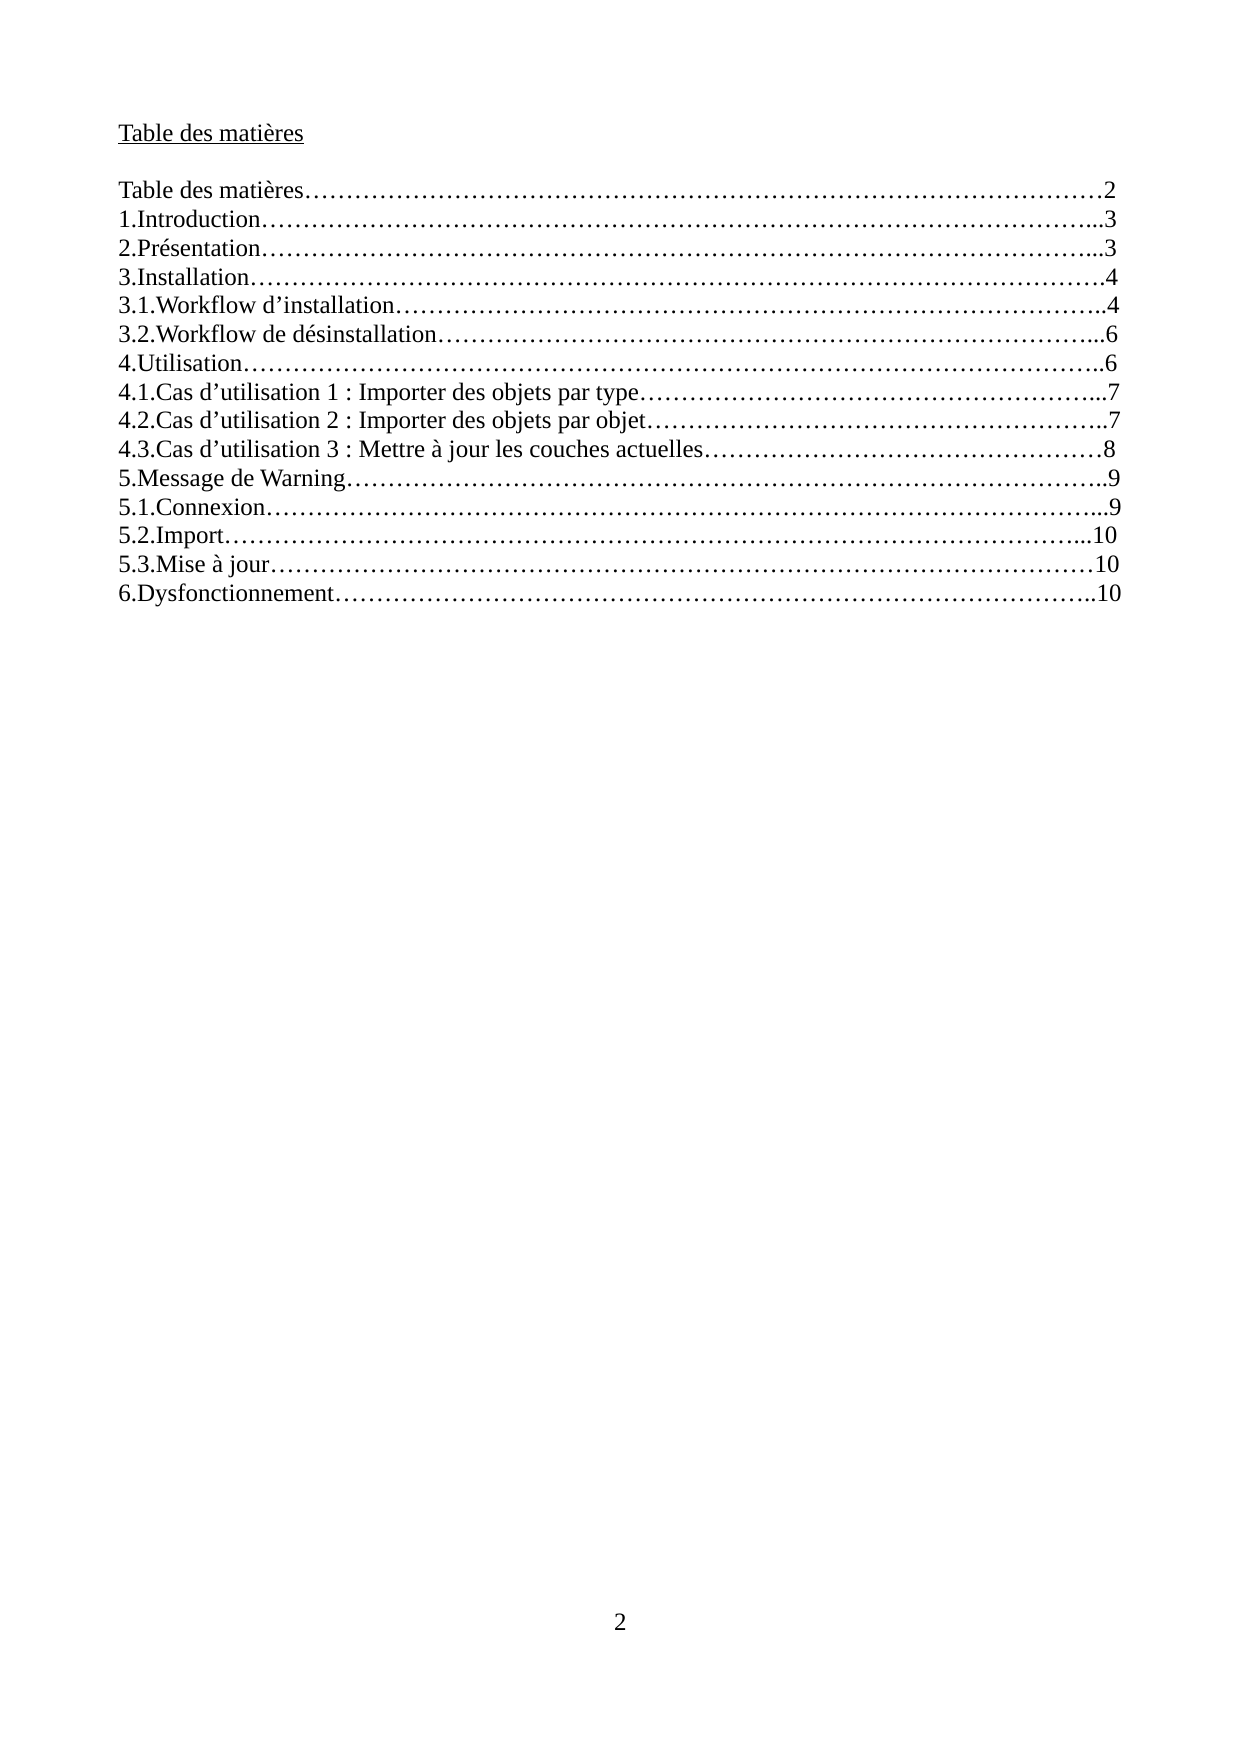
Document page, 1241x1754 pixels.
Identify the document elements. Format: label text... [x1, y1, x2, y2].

text 1.Introduction………………………………………………………………………………………...3 [118, 204, 1122, 233]
text 5.2.Import…………………………………………………………………………………………...10 [118, 521, 1122, 549]
text 4.1.Cas d’utilisation 1 : Importer des objets par type………………………………………………...7 [118, 377, 1122, 406]
text 5.1.Connexion………………………………………………………………………………………...9 [118, 492, 1122, 521]
text 4.3.Cas d’utilisation 3 : Mettre à jour les couches actuelles…………………………………………8 [118, 434, 1122, 463]
text 5.3.Mise à jour………………………………………………………………………………………10 [118, 549, 1122, 578]
text Table des matières……………………………………………………………………………………2 [118, 176, 1122, 204]
text Table des matières [118, 118, 1122, 147]
text 4.Utilisation…………………………………………………………………………………………..6 [118, 348, 1122, 377]
text 6.Dysfonctionnement………………………………………………………………………………..10 [118, 578, 1122, 607]
text 3.Installation………………………………………………………………………………………….4 [118, 262, 1122, 291]
text 4.2.Cas d’utilisation 2 : Importer des objets par objet………………………………………………..7 [118, 406, 1122, 434]
text 5.Message de Warning………………………………………………………………………………..9 [118, 463, 1122, 492]
text 3.1.Workflow d’installation…………………………………………………………………………..4 [118, 291, 1122, 319]
text 2.Présentation………………………………………………………………………………………...3 [118, 233, 1122, 262]
text 3.2.Workflow de désinstallation……………………………………………………………………...6 [118, 319, 1122, 348]
